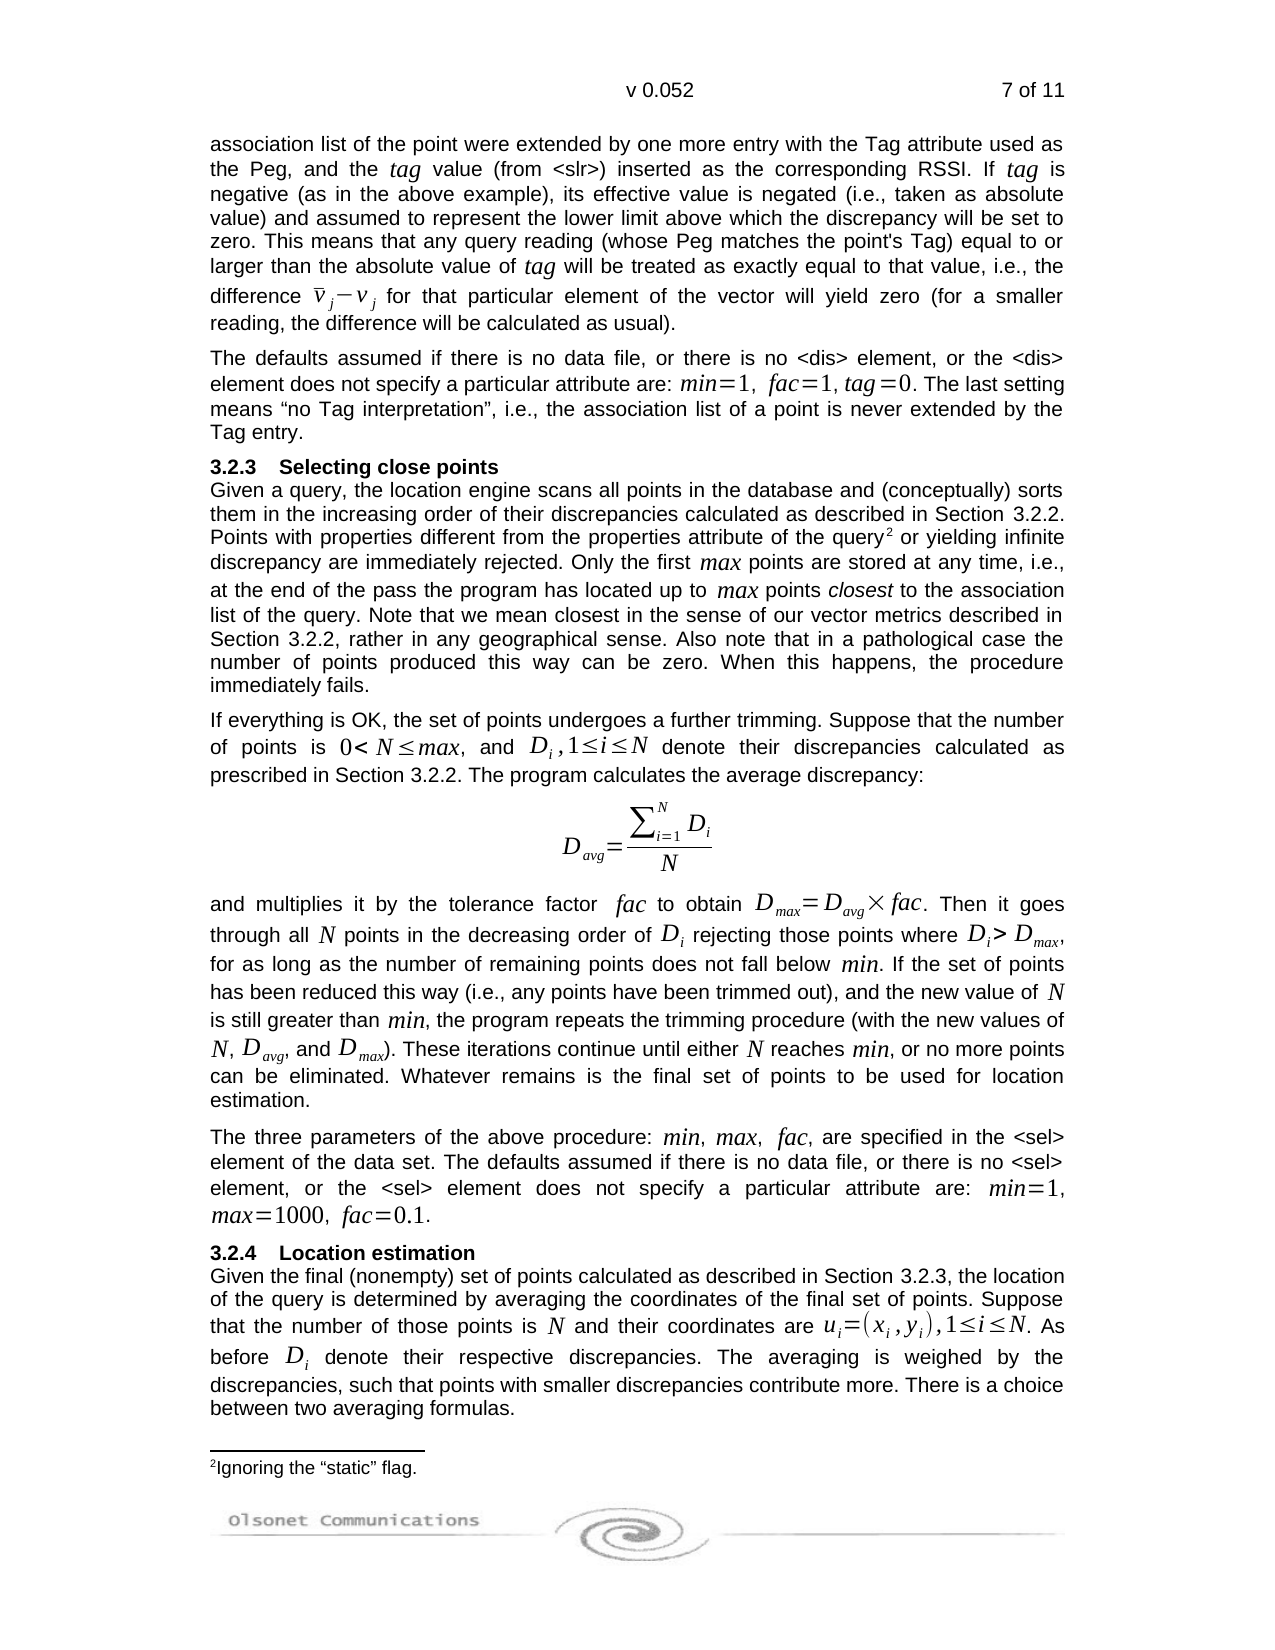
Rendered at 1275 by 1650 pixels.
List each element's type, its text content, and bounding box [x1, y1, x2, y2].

text association list of the point were extended by one more entry with the Tag attribute used as the Peg, and the value (from <slr>) inserted as the corresponding RSSI. If is negative (as in the above example), its effective value is negated (i.e., taken as absolute value) and assumed to represent the lower limit above which the discrepancy will be set to zero. This means that any query reading (whose Peg matches the point's Tag) equal to or larger than the absolute value of will be treated as exactly equal to that value, i.e., the difference for that particular element of the vector will yield zero (for a smaller reading, the difference will be calculated as usual). [210, 132, 1065, 335]
text Given a query, the location engine scans all points in the database and (conceptually) sorts them in the increasing order of their discrepancies calculated as described in Section 3.2.2. Points with properties different from the properties attribute of the query or yielding infinite discrepancy are immediately rejected. Only the first points are stored at any time, i.e., at the end of the pass the program has located up to points closest to the association list of the query. Note that we mean closest in the sense of our vector metrics described in Section 3.2.2, rather in any geographical sense. Also note that in a pathological case the number of points produced this way can be zero. When this happens, the procedure immediately fails. [210, 479, 1065, 697]
subtitle Location estimation [210, 1241, 1065, 1264]
text If everything is OK, the set of points undergoes a further trimming. Suppose that the number of points is , and denote their discrepancies calculated as prescribed in Section 3.2.2. The program calculates the average discrepancy: [210, 708, 1065, 786]
text The defaults assumed if there is no data file, or there is no <dis> element, or the <dis> element does not specify a particular attribute are: , , . The last setting means “no Tag interpretation”, i.e., the association list of a point is never extended by the Tag entry. [210, 347, 1065, 444]
text Given the final (nonempty) set of points calculated as described in Section 3.2.3, the location of the query is determined by averaging the coordinates of the final set of points. Suppose that the number of those points is and their coordinates are . As before denote their respective discrepancies. The averaging is weighed by the discrepancies, such that points with smaller discrepancies contribute more. There is a choice between two averaging formulas. [210, 1264, 1065, 1420]
text Ignoring the “static” flag. [210, 1457, 1065, 1478]
picture [210, 1492, 1065, 1584]
text and multiplies it by the tolerance factor to obtain . Then it goes through all points in the decreasing order of rejecting those points where , for as long as the number of remaining points does not fall below . If the set of points has been reduced this way (i.e., any points have been trimmed out), and the new value of is still greater than , the program repeats the trimming procedure (with the new values of , , and ). These iterations continue until either reaches , or no more points can be eliminated. Whatever remains is the final set of points to be used for location estimation. [210, 888, 1065, 1111]
text The three parameters of the above procedure: , , , are specified in the <sel> element of the data set. The defaults assumed if there is no data file, or there is no <sel> element, or the <sel> element does not specify a particular attribute are: , , . [210, 1123, 1065, 1229]
subtitle Selecting close points [210, 456, 1065, 479]
